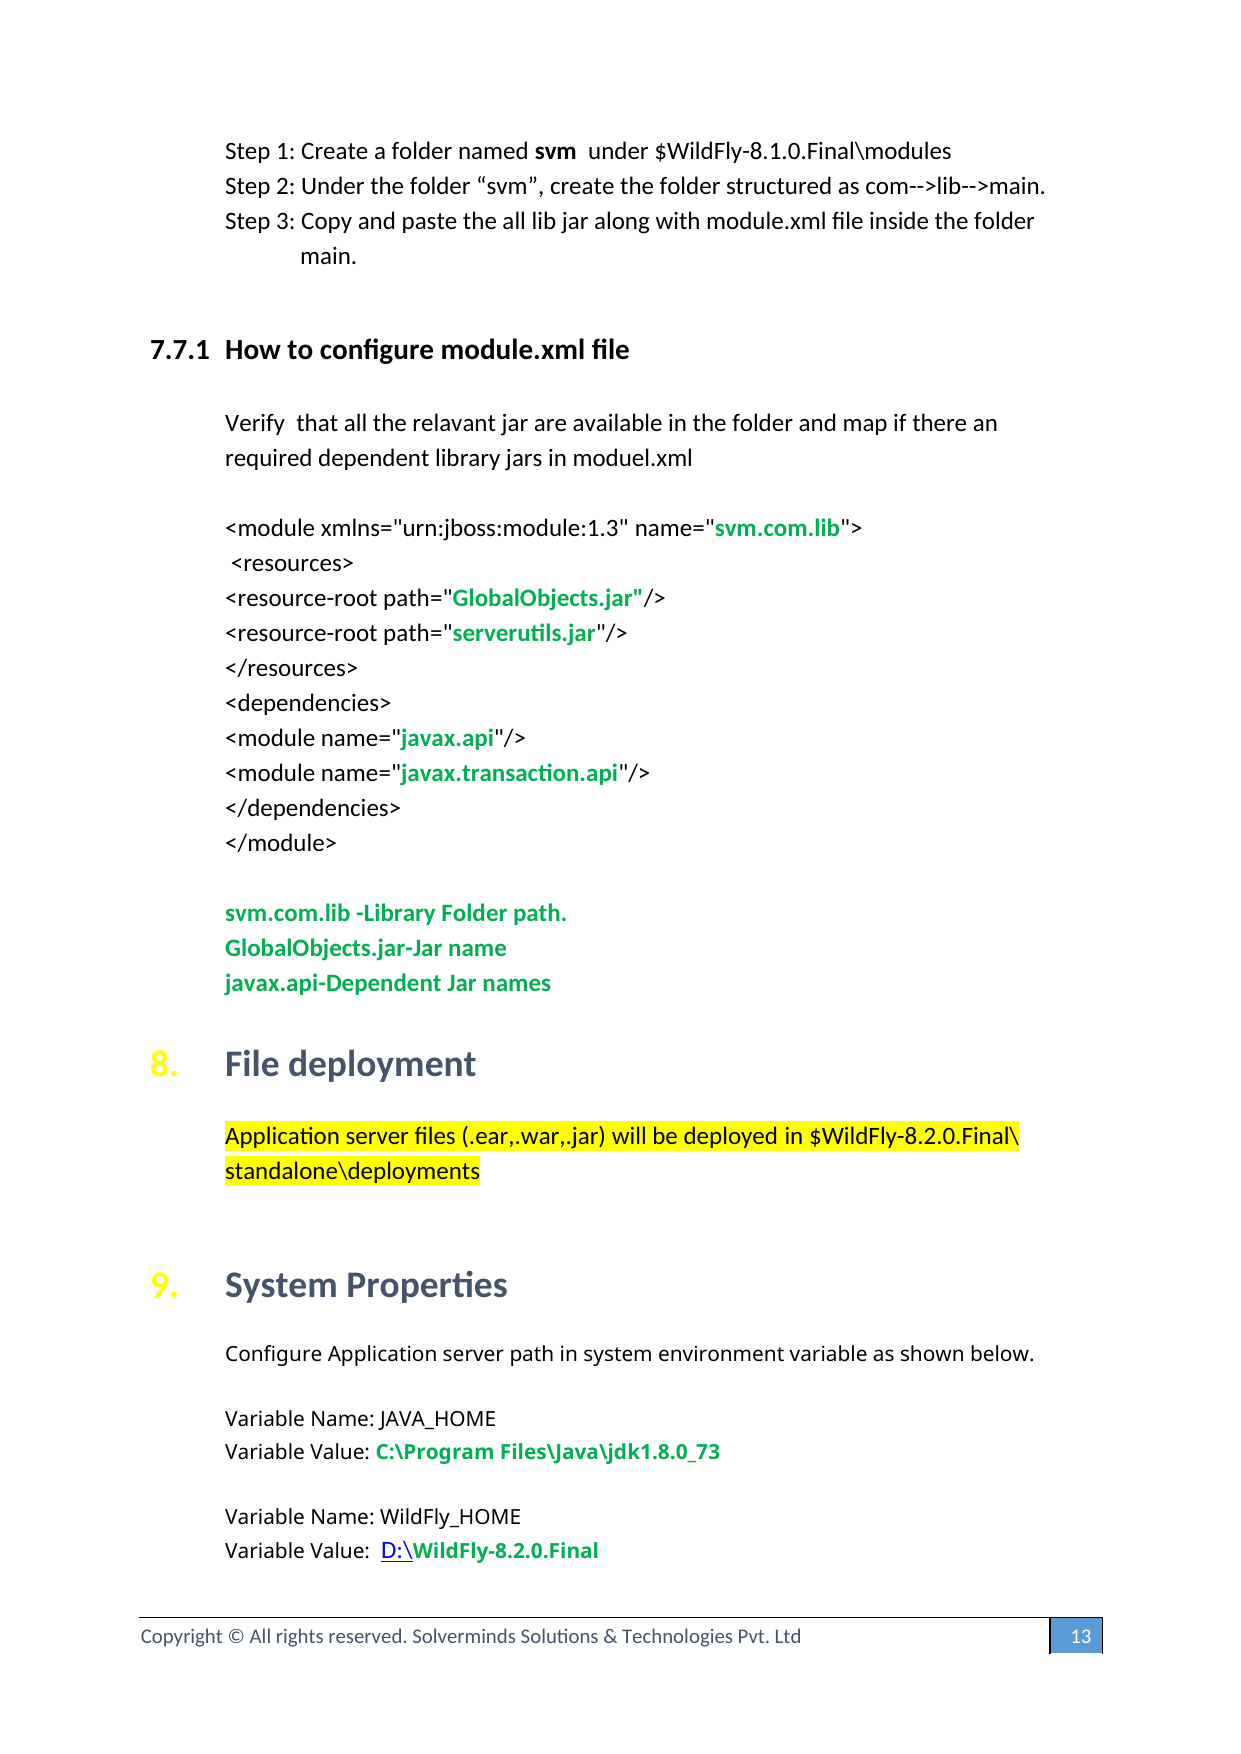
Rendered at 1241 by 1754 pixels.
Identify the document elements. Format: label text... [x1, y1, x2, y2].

text <dependencies> [225, 687, 1090, 718]
text <module xmlns="urn:jboss:module:1.3" name="svm.com.lib"> [225, 512, 1090, 543]
text Configure Application server path in system environment variable as shown below. [225, 1339, 1090, 1367]
subtitle System Properties [150, 1261, 1090, 1306]
text javax.api-Dependent Jar names [225, 967, 1090, 998]
text Verify that all the relavant jar are available in the folder and map if there an required dependent library jars in moduel.xml [225, 407, 1090, 473]
text Application server files (.ear,.war,.jar) will be deployed in $WildFly-8.2.0.Final\standalone\deployments [225, 1121, 1090, 1186]
text <module name="javax.transaction.api"/> [225, 757, 1090, 788]
text Step 2: Under the folder “svm”, create the folder structured as com-->lib-->main. [225, 170, 1090, 201]
text <resource-root path="serverutils.jar"/> [225, 617, 1090, 648]
subtitle File deployment [150, 1040, 1090, 1086]
text <resources> [225, 547, 1090, 578]
text <module name="javax.api"/> [225, 722, 1090, 753]
text Variable Value: C:\Program Files\Java\jdk1.8.0_73 [225, 1437, 1090, 1465]
text </dependencies> [225, 792, 1090, 823]
text <resource-root path="GlobalObjects.jar"/> [225, 582, 1090, 613]
text svm.com.lib -Library Folder path. [225, 897, 1090, 928]
text Variable Value: D:\WildFly-8.2.0.Final [225, 1535, 1090, 1565]
subtitle How to configure module.xml file [150, 331, 1090, 367]
text Step 1: Create a folder named svm under $WildFly-8.1.0.Final\modules [225, 135, 1090, 166]
text Step 3: Copy and paste the all lib jar along with module.xml file inside the folder main. [225, 205, 1090, 271]
text Variable Name: WildFly_HOME [225, 1502, 1090, 1531]
text Variable Name: JAVA_HOME [225, 1404, 1090, 1433]
text </module> [225, 827, 1090, 858]
text </resources> [225, 652, 1090, 683]
text GlobalObjects.jar-Jar name [225, 932, 1090, 963]
